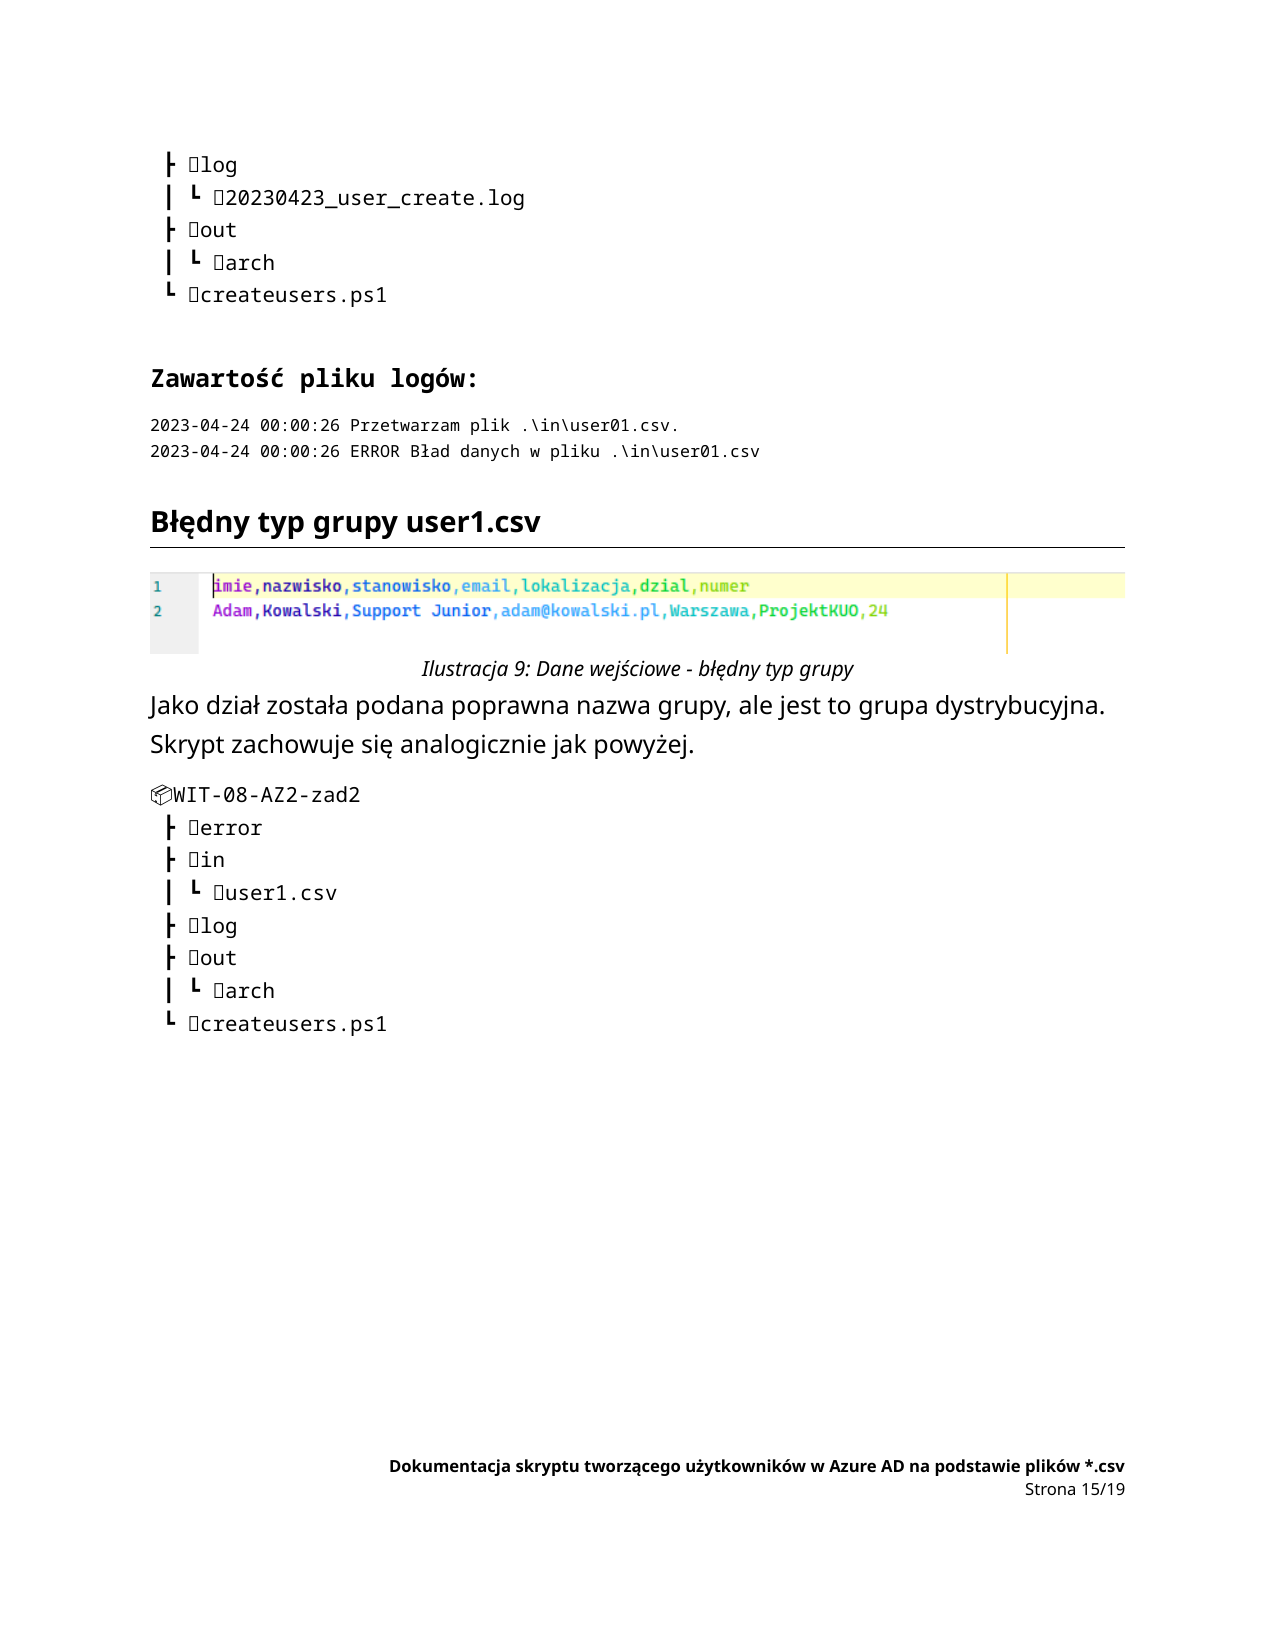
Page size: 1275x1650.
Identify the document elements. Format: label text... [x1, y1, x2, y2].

text Ilustracja 9: Dane wejściowe - błędny typ grupy [150, 654, 1125, 682]
text 2023-04-24 00:00:26 Przetwarzam plik .\in\user01.csv. 2023-04-24 00:00:26 ERROR Bład danych w pliku .\in\user01.csv [150, 414, 1125, 463]
subtitle Błędny typ grupy user1.csv [150, 495, 1125, 547]
picture [150, 571, 1125, 654]
text Jako dział została podana poprawna nazwa grupy, ale jest to grupa dystrybucyjna. Skrypt zachowuje się analogicznie jak powyżej. [150, 682, 1125, 761]
text ┣ 📂log ┃ ┗ 📜20230423_user_create.log ┣ 📂out ┃ ┗ 📂arch ┗ 📜createusers.ps1 [150, 150, 1125, 341]
text Zawartość pliku logów: [150, 360, 1125, 394]
text 📦WIT-08-AZ2-zad2 ┣ 📂error ┣ 📂in ┃ ┗ 📜user1.csv ┣ 📂log ┣ 📂out ┃ ┗ 📂arch ┗ 📜createusers.ps1 [150, 780, 1125, 1070]
text [150, 559, 1125, 571]
